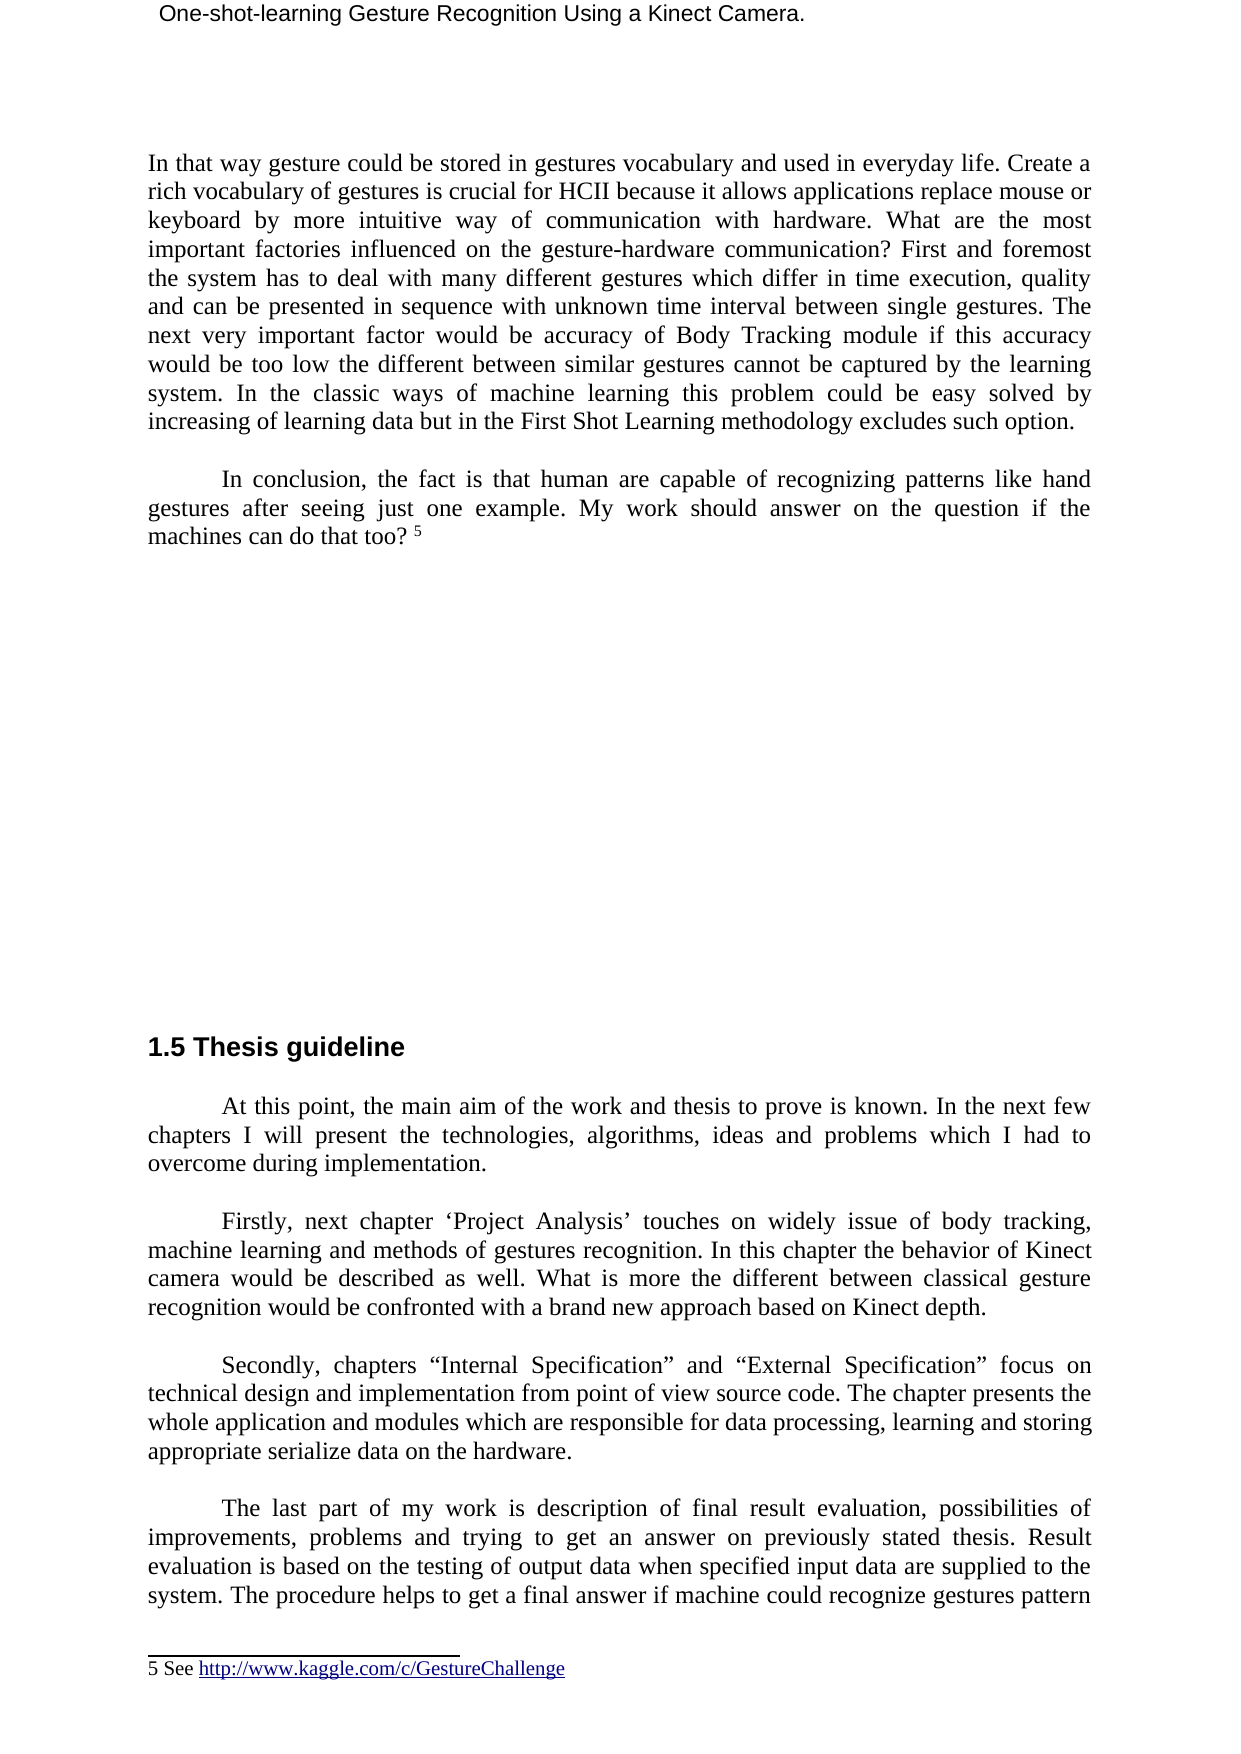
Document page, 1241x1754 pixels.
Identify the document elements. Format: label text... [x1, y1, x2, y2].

text In conclusion, the fact is that human are capable of recognizing patterns like hand gestures after seeing just one example. My work should answer on the question if the machines can do that too? [148, 464, 1093, 550]
text 1.5 Thesis guideline [148, 1031, 1093, 1062]
text At this point, the main aim of the work and thesis to prove is known. In the next few chapters I will present the technologies, algorithms, ideas and problems which I had to overcome during implementation. [148, 1091, 1093, 1177]
text Firstly, next chapter ‘Project Analysis’ touches on widely issue of body tracking, machine learning and methods of gestures recognition. In this chapter the behavior of Kinect camera would be described as well. What is more the different between classical gesture recognition would be confronted with a brand new approach based on Kinect depth. [148, 1206, 1093, 1321]
text Secondly, chapters “Internal Specification” and “External Specification” focus on technical design and implementation from point of view source code. The chapter presents the whole application and modules which are responsible for data processing, learning and storing appropriate serialize data on the hardware. [148, 1350, 1093, 1465]
text See http://www.kaggle.com/c/GestureChallenge [148, 1656, 1093, 1680]
text In that way gesture could be stored in gestures vocabulary and used in everyday life. Create a rich vocabulary of gestures is crucial for HCII because it allows applications replace mouse or keyboard by more intuitive way of communication with hardware. What are the most important factories influenced on the gesture-hardware communication? First and foremost the system has to deal with many different gestures which differ in time execution, quality and can be presented in sequence with unknown time interval between single gestures. The next very important factor would be accuracy of Body Tracking module if this accuracy would be too low the different between similar gestures cannot be captured by the learning system. In the classic ways of machine learning this problem could be easy solved by increasing of learning data but in the First Shot Learning methodology excludes such option. [148, 148, 1093, 435]
text The last part of my work is description of final result evaluation, possibilities of improvements, problems and trying to get an answer on previously stated thesis. Result evaluation is based on the testing of output data when specified input data are supplied to the system. The procedure helps to get a final answer if machine could recognize gestures pattern [148, 1493, 1093, 1608]
